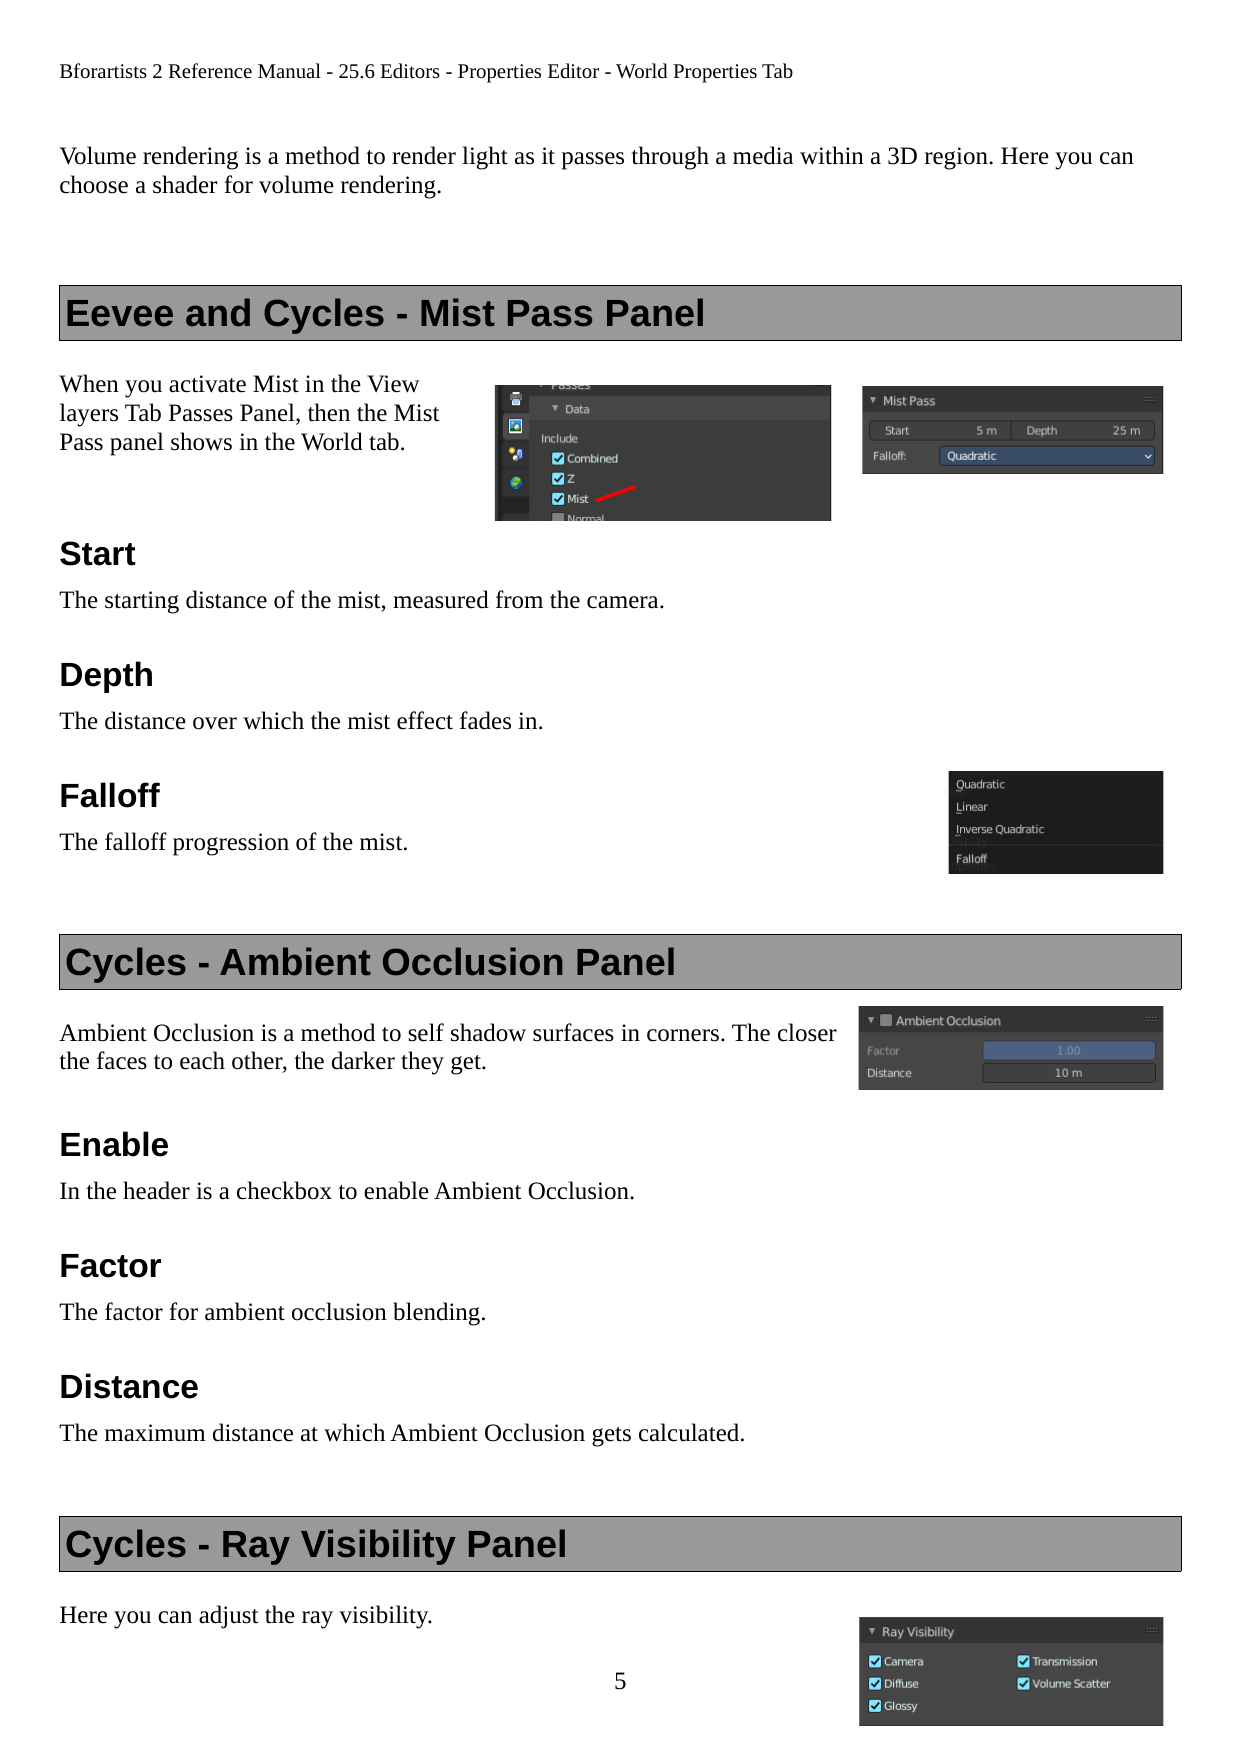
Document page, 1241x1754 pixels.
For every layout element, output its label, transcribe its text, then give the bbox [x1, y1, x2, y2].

text The maximum distance at which Ambient Occlusion gets calculated. [59, 1418, 1181, 1447]
picture [859, 1617, 1164, 1726]
text The factor for ambient occlusion blending. [59, 1297, 1181, 1326]
subtitle Distance [59, 1367, 1181, 1405]
subtitle Enable [59, 1125, 1181, 1163]
picture [858, 1006, 1164, 1090]
text In the header is a checkbox to enable Ambient Occlusion. [59, 1176, 1181, 1204]
subtitle Start [59, 534, 1181, 572]
table_header Cycles - Ambient Occlusion Panel [60, 935, 1181, 989]
table_header Cycles - Ray Visibility Panel [60, 1517, 1181, 1571]
picture [494, 385, 832, 521]
picture [862, 386, 1164, 474]
picture [948, 771, 1164, 874]
subtitle Depth [59, 655, 1181, 693]
subtitle Factor [59, 1246, 1181, 1284]
text Ambient Occlusion is a method to self shadow surfaces in corners. The closer the faces to each other, the darker they get. [59, 1018, 858, 1075]
table_header Eevee and Cycles - Mist Pass Panel [60, 286, 1181, 340]
text The starting distance of the mist, measured from the camera. [59, 585, 1181, 614]
subtitle Falloff [59, 776, 948, 814]
text Volume rendering is a method to render light as it passes through a media within a 3D region. Here you can choose a shader for volume rendering. [59, 141, 1181, 199]
text The distance over which the mist effect fades in. [59, 706, 1181, 735]
text Here you can adjust the ray visibility. [59, 1600, 1181, 1629]
text The falloff progression of the mist. [59, 827, 948, 856]
subtitle [1164, 776, 1181, 814]
text When you activate Mist in the View layers Tab Passes Panel, then the Mist Pass panel shows in the World tab. [59, 369, 1181, 455]
